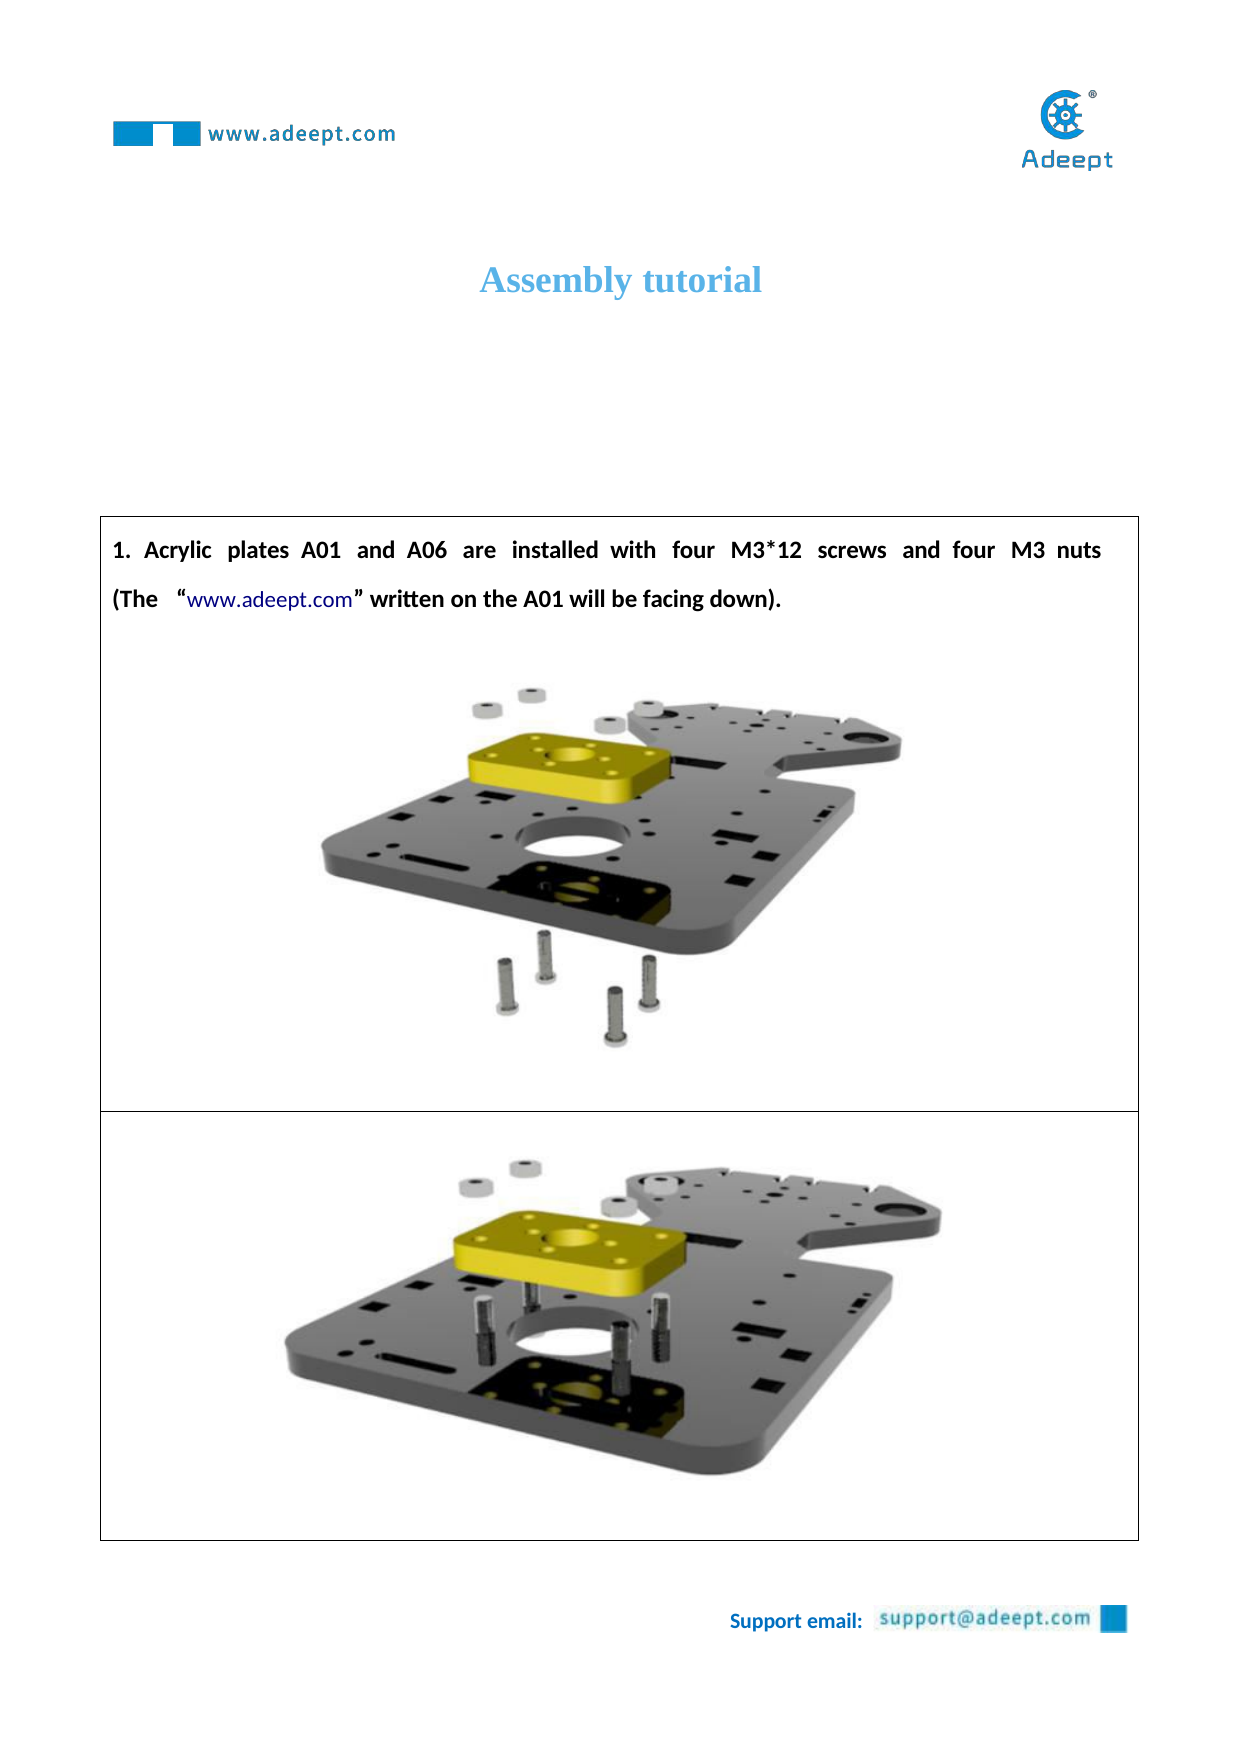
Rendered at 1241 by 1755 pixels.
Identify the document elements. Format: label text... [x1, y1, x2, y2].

text Body installation [112, 396, 1128, 432]
text Assembly tutorial [90, 258, 1151, 301]
